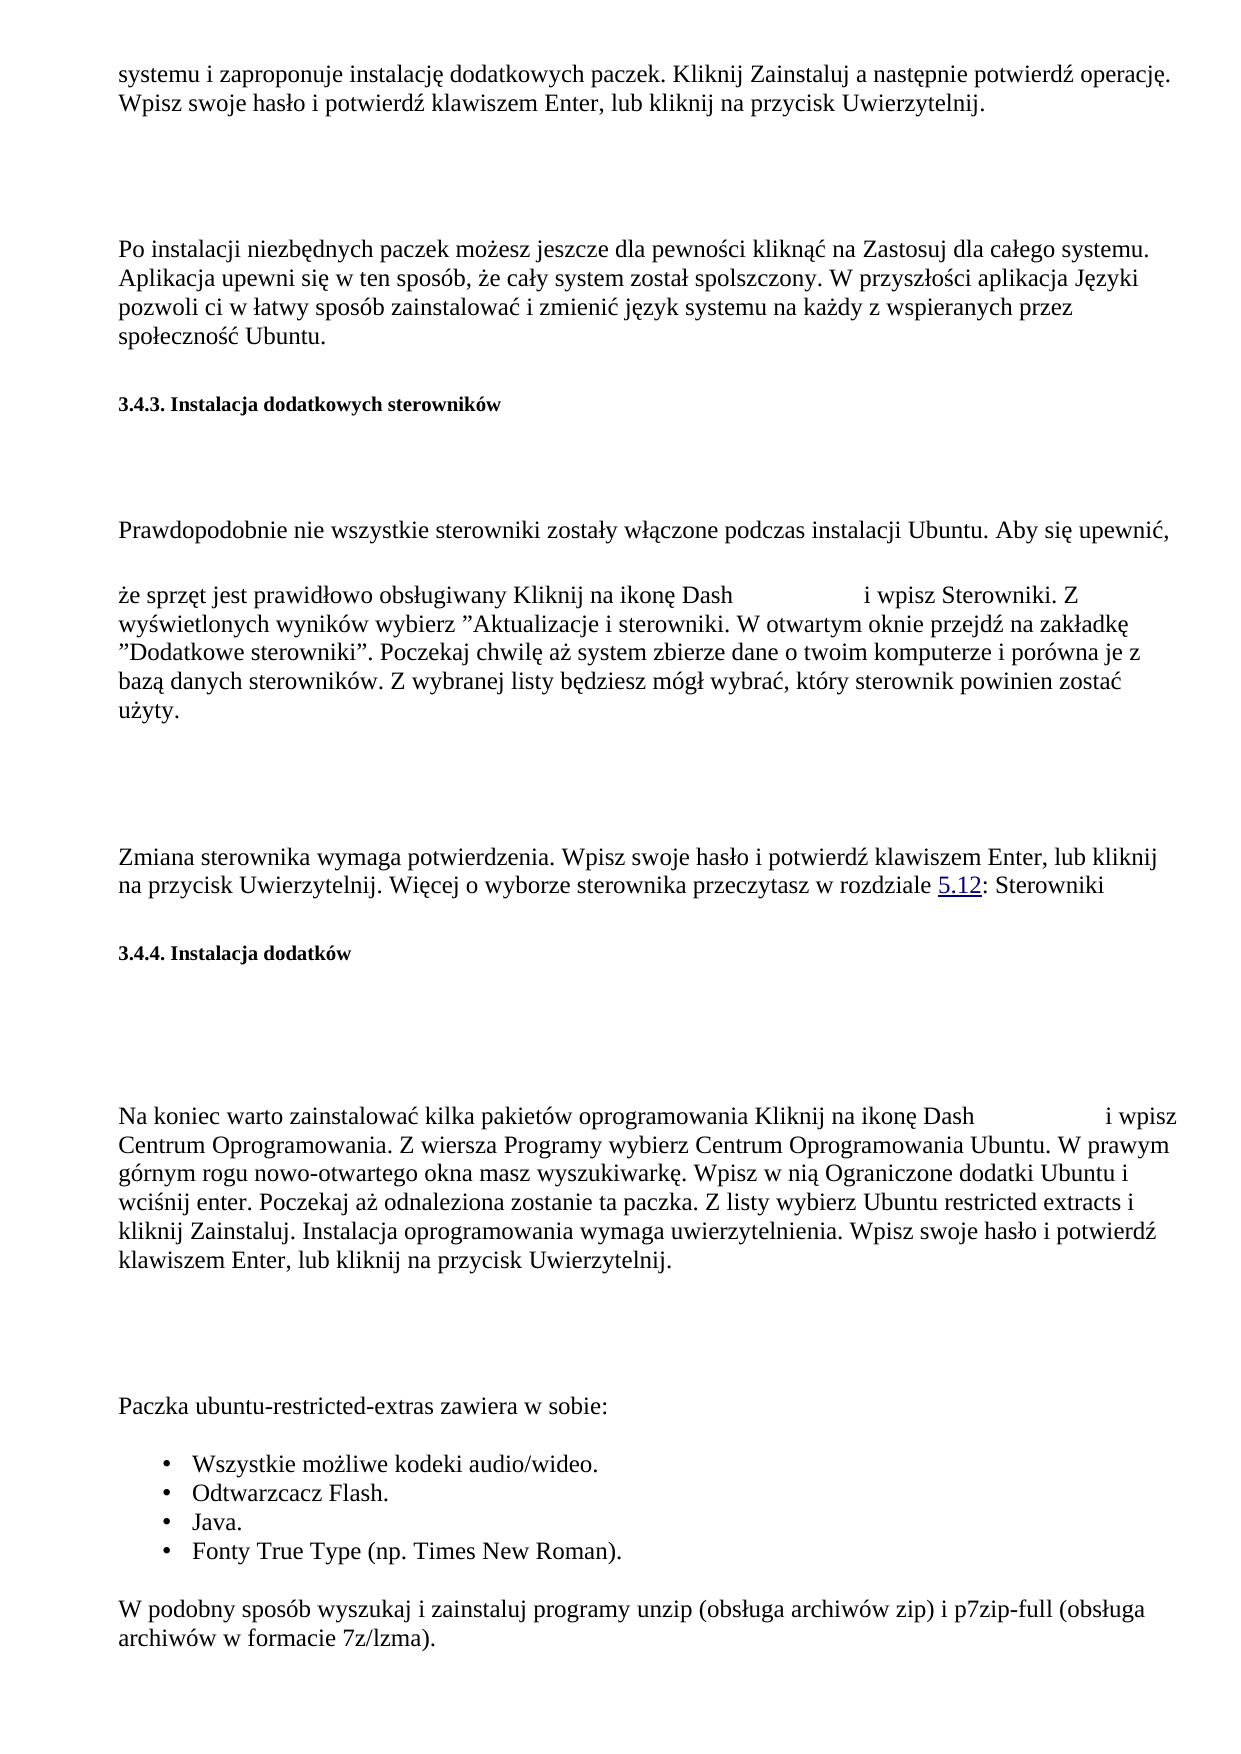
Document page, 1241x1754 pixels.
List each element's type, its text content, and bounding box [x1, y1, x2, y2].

list Wszystkie możliwe kodeki audio/wideo. [162, 1449, 1181, 1478]
list Fonty True Type (np. Times New Roman). [162, 1536, 1181, 1564]
text Na koniec warto zainstalować kilka pakietów oprogramowania Kliknij na ikonę Dash i wpisz Centrum Oprogramowania. Z wiersza Programy wybierz Centrum Oprogramowania Ubuntu. W prawym górnym rogu nowo-otwartego okna masz wyszukiwarkę. Wpisz w nią Ograniczone dodatki Ubuntu i wciśnij enter. Poczekaj aż odnaleziona zostanie ta paczka. Z listy wybierz Ubuntu restricted extracts i kliknij Zainstaluj. Instalacja oprogramowania wymaga uwierzytelnienia. Wpisz swoje hasło i potwierdź klawiszem Enter, lub kliknij na przycisk Uwierzytelnij. [118, 1065, 1181, 1273]
text Prawdopodobnie nie wszystkie sterowniki zostały włączone podczas instalacji Ubuntu. Aby się upewnić, że sprzęt jest prawidłowo obsługiwany Kliknij na ikonę Dash i wpisz Sterowniki. Z wyświetlonych wyników wybierz ”Aktualizacje i sterowniki. W otwartym oknie przejdź na zakładkę ”Dodatkowe sterowniki”. Poczekaj chwilę aż system zbierze dane o twoim komputerze i porówna je z bazą danych sterowników. Z wybranej listy będziesz mógł wybrać, który sterownik powinien zostać użyty. [118, 516, 1181, 724]
list Odtwarzcacz Flash. [162, 1478, 1181, 1507]
text Paczka ubuntu-restricted-extras zawiera w sobie: [118, 1391, 1181, 1420]
text Po instalacji niezbędnych paczek możesz jeszcze dla pewności kliknąć na Zastosuj dla całego systemu. Aplikacja upewni się w ten sposób, że cały system został spolszczony. W przyszłości aplikacja Języki pozwoli ci w łatwy sposób zainstalować i zmienić język systemu na każdy z wspieranych przez społeczność Ubuntu. [118, 234, 1181, 349]
text systemu i zaproponuje instalację dodatkowych paczek. Kliknij Zainstaluj a następnie potwierdź operację. Wpisz swoje hasło i potwierdź klawiszem Enter, lub kliknij na przycisk Uwierzytelnij. [118, 59, 1181, 117]
subtitle 3.4.3. Instalacja dodatkowych sterowników [118, 391, 1181, 416]
list Java. [162, 1507, 1181, 1536]
text W podobny sposób wyszukaj i zainstaluj programy unzip (obsługa archiwów zip) i p7zip-full (obsługa archiwów w formacie 7z/lzma). [118, 1594, 1181, 1652]
text Zmiana sterownika wymaga potwierdzenia. Wpisz swoje hasło i potwierdź klawiszem Enter, lub kliknij na przycisk Uwierzytelnij. Więcej o wyborze sterownika przeczytasz w rozdziale 5.12: Sterowniki [118, 842, 1181, 899]
subtitle 3.4.4. Instalacja dodatków [118, 941, 1181, 965]
